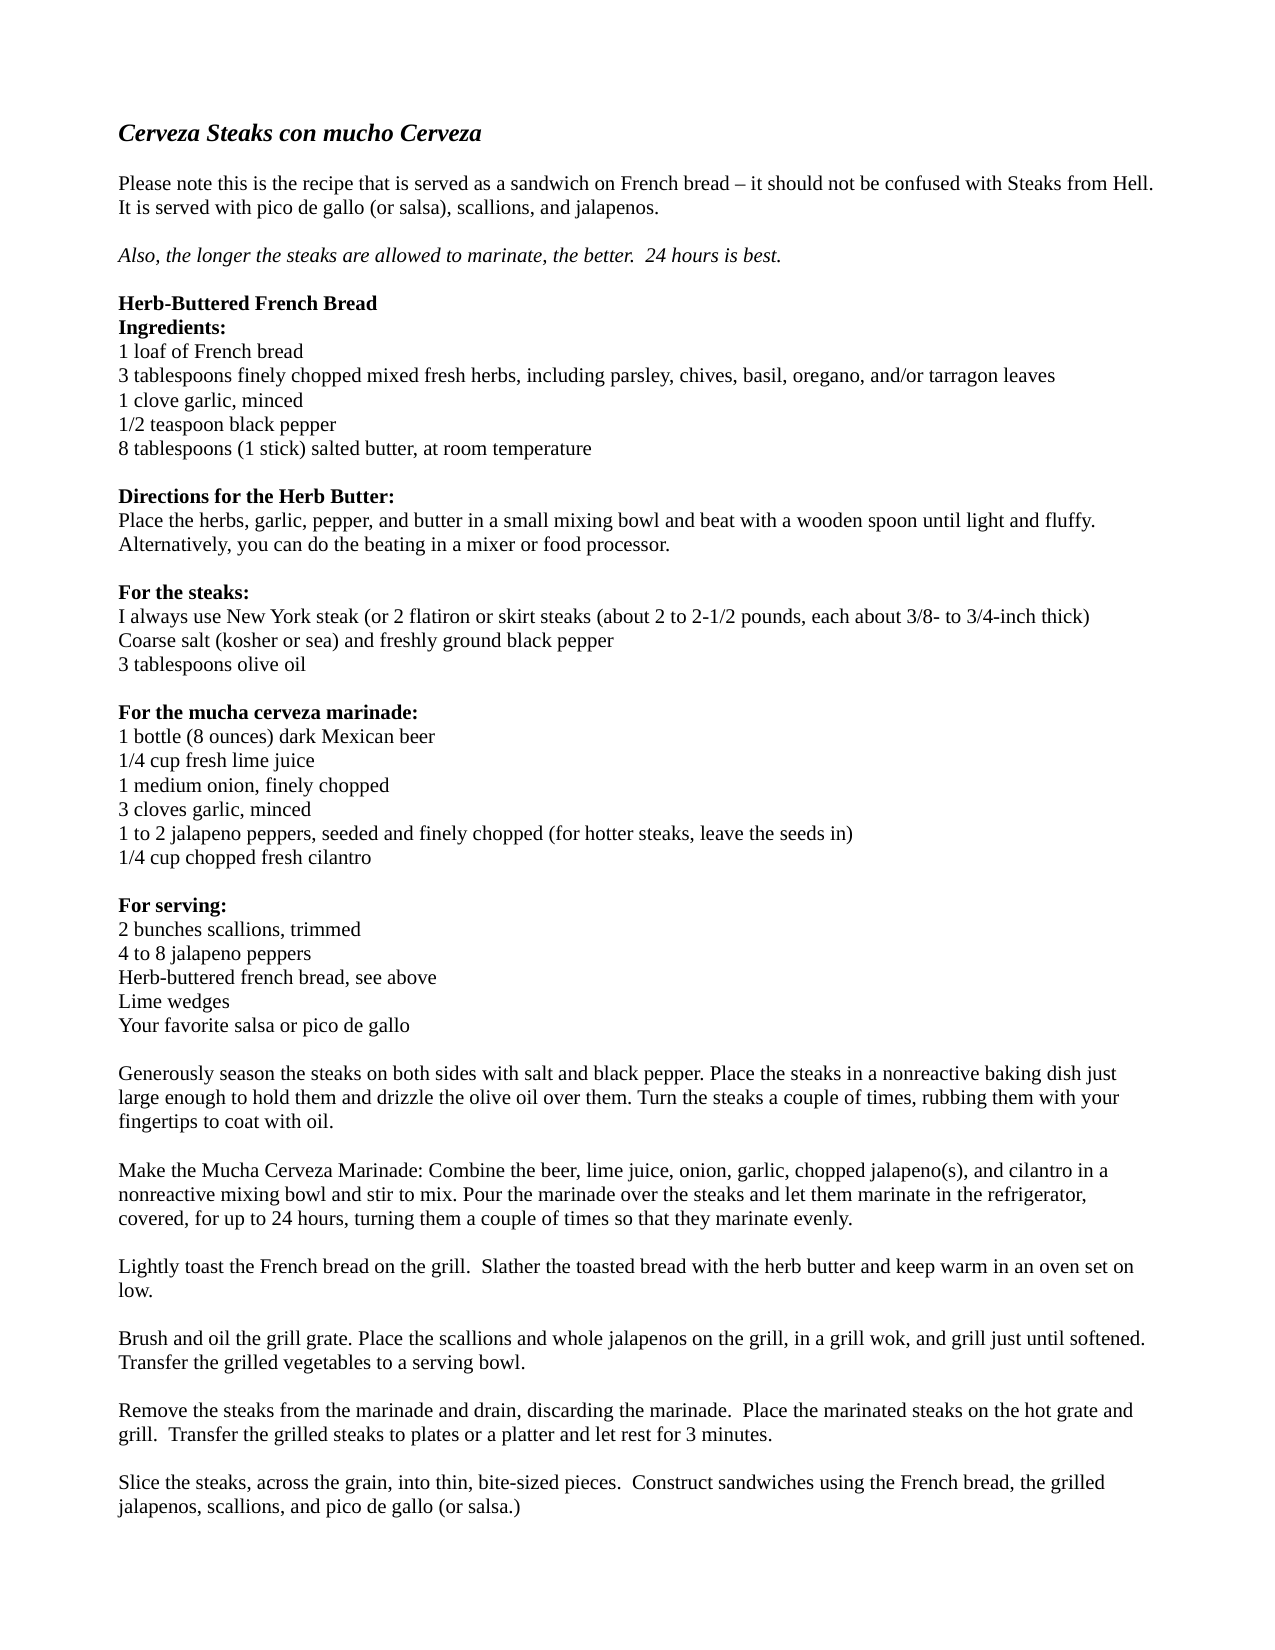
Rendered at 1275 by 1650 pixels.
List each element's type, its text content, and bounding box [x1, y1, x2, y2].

text Cerveza Steaks con mucho Cerveza [118, 118, 1157, 147]
text 1 bottle (8 ounces) dark Mexican beer 1/4 cup fresh lime juice 1 medium onion, finely chopped 3 cloves garlic, minced 1 to 2 jalapeno peppers, seeded and finely chopped (for hotter steaks, leave the seeds in) 1/4 cup chopped fresh cilantro [118, 724, 1157, 869]
text 1 loaf of French bread 3 tablespoons finely chopped mixed fresh herbs, including parsley, chives, basil, oregano, and/or tarragon leaves 1 clove garlic, minced 1/2 teaspoon black pepper 8 tablespoons (1 stick) salted butter, at room temperature Directions for the Herb Butter: Place the herbs, garlic, pepper, and butter in a small mixing bowl and beat with a wooden spoon until light and fluffy. Alternatively, you can do the beating in a mixer or food processor. [118, 339, 1157, 556]
text Generously season the steaks on both sides with salt and black pepper. Place the steaks in a nonreactive baking dish just large enough to hold them and drizzle the olive oil over them. Turn the steaks a couple of times, rubbing them with your fingertips to coat with oil. [118, 1061, 1157, 1133]
text 2 bunches scallions, trimmed 4 to 8 jalapeno peppers Herb-buttered french bread, see above Lime wedges Your favorite salsa or pico de gallo [118, 917, 1157, 1037]
text Slice the steaks, across the grain, into thin, bite-sized pieces. Construct sandwiches using the French bread, the grilled jalapenos, scallions, and pico de gallo (or salsa.) [118, 1470, 1157, 1518]
text I always use New York steak (or 2 flatiron or skirt steaks (about 2 to 2-1/2 pounds, each about 3/8- to 3/4-inch thick) Coarse salt (kosher or sea) and freshly ground black pepper 3 tablespoons olive oil [118, 604, 1157, 676]
text Brush and oil the grill grate. Place the scallions and whole jalapenos on the grill, in a grill wok, and grill just until softened. Transfer the grilled vegetables to a serving bowl. [118, 1326, 1157, 1374]
text For the steaks: [118, 580, 1157, 604]
text Also, the longer the steaks are allowed to marinate, the better. 24 hours is best. [118, 243, 1157, 267]
text Make the Mucha Cerveza Marinade: Combine the beer, lime juice, onion, garlic, chopped jalapeno(s), and cilantro in a nonreactive mixing bowl and stir to mix. Pour the marinade over the steaks and let them marinate in the refrigerator, covered, for up to 24 hours, turning them a couple of times so that they marinate evenly. [118, 1157, 1157, 1230]
text For serving: [118, 893, 1157, 917]
text Ingredients: [118, 315, 1157, 339]
text Please note this is the recipe that is served as a sandwich on French bread – it should not be confused with Steaks from Hell. It is served with pico de gallo (or salsa), scallions, and jalapenos. [118, 171, 1157, 219]
text Herb-Buttered French Bread [118, 291, 1157, 315]
text Lightly toast the French bread on the grill. Slather the toasted bread with the herb butter and keep warm in an oven set on low. [118, 1254, 1157, 1302]
text Remove the steaks from the marinade and drain, discarding the marinade. Place the marinated steaks on the hot grate and grill. Transfer the grilled steaks to plates or a platter and let rest for 3 minutes. [118, 1398, 1157, 1446]
text For the mucha cerveza marinade: [118, 700, 1157, 724]
